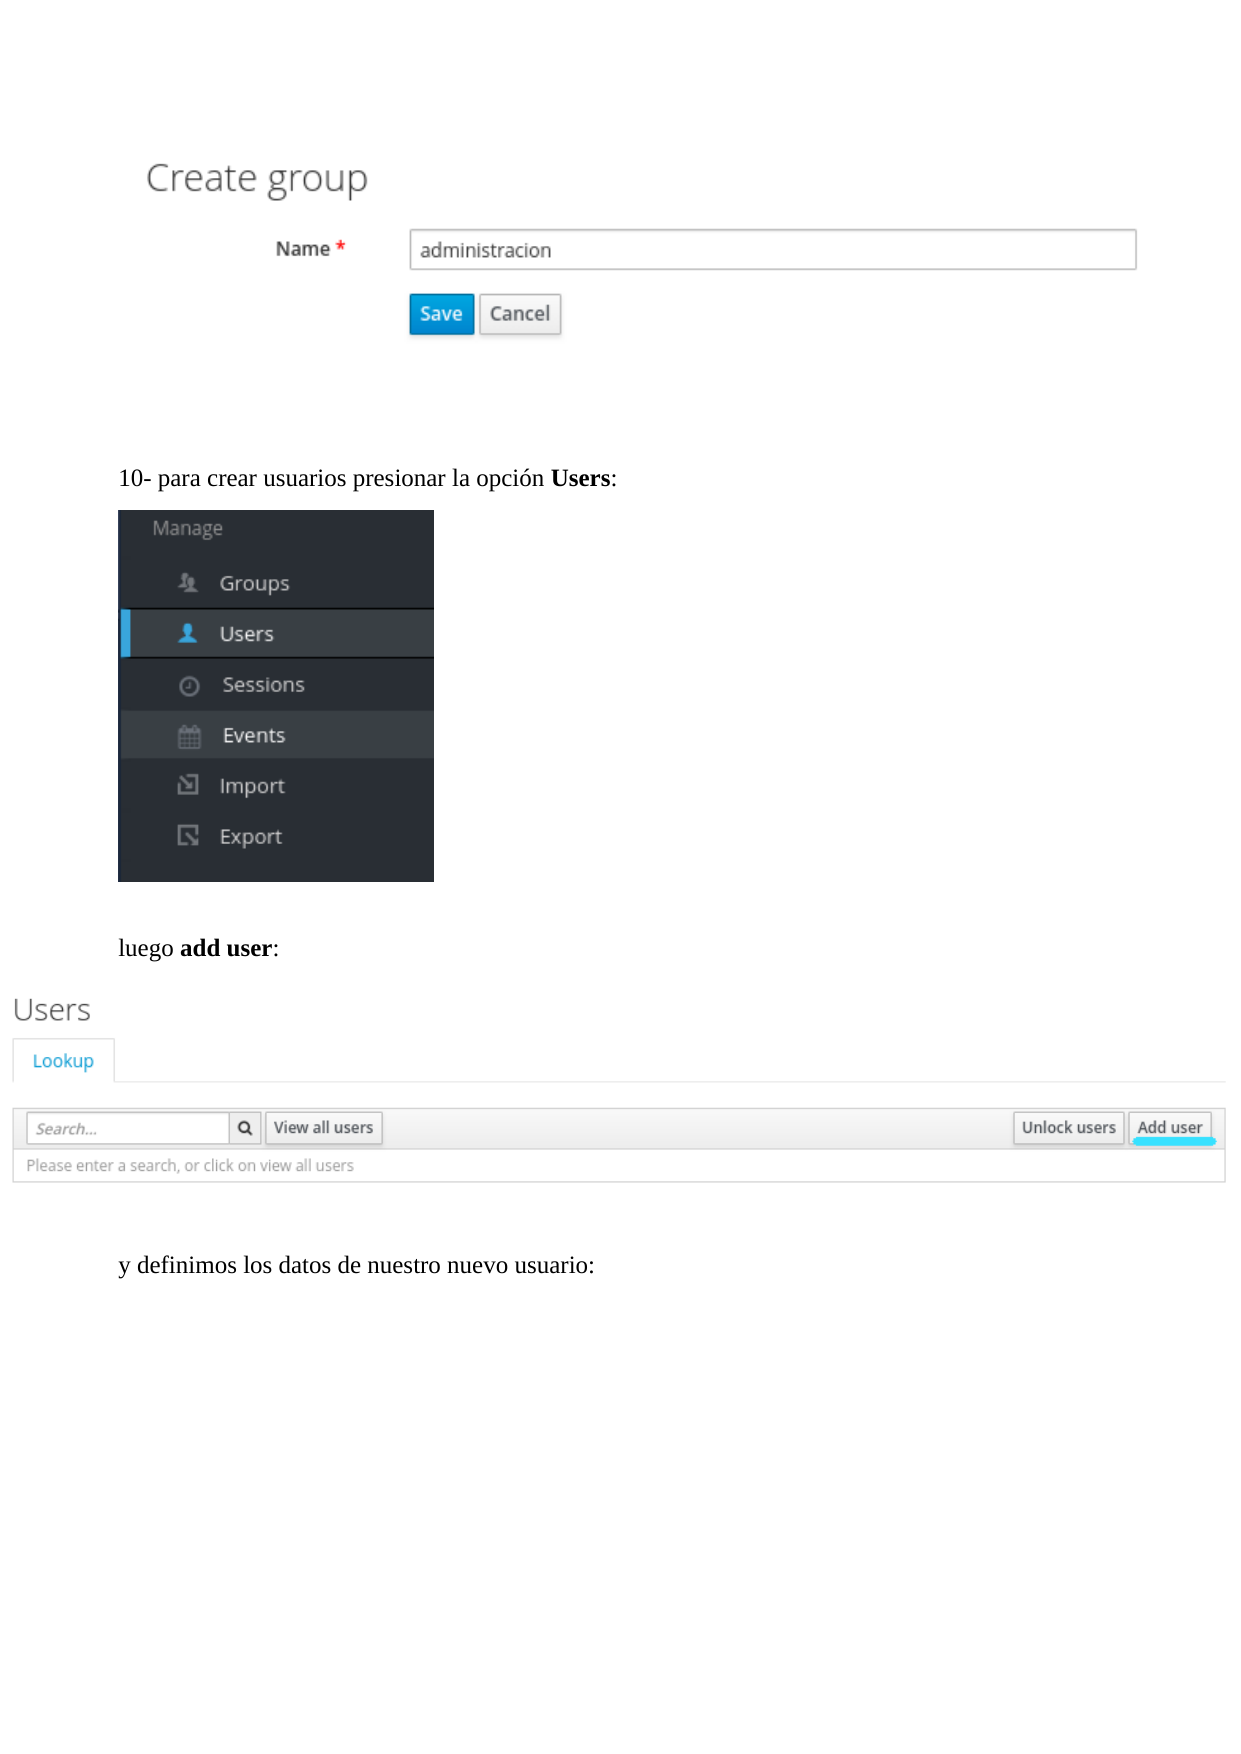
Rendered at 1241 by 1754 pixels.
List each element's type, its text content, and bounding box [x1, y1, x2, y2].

text luego add user: [118, 933, 1122, 962]
picture [118, 510, 434, 882]
picture [0, 980, 1241, 1246]
text y definimos los datos de nuestro nuevo usuario: [118, 1246, 1122, 1279]
text 10- para crear usuarios presionar la opción Users: [118, 463, 1122, 491]
picture [127, 147, 1183, 411]
